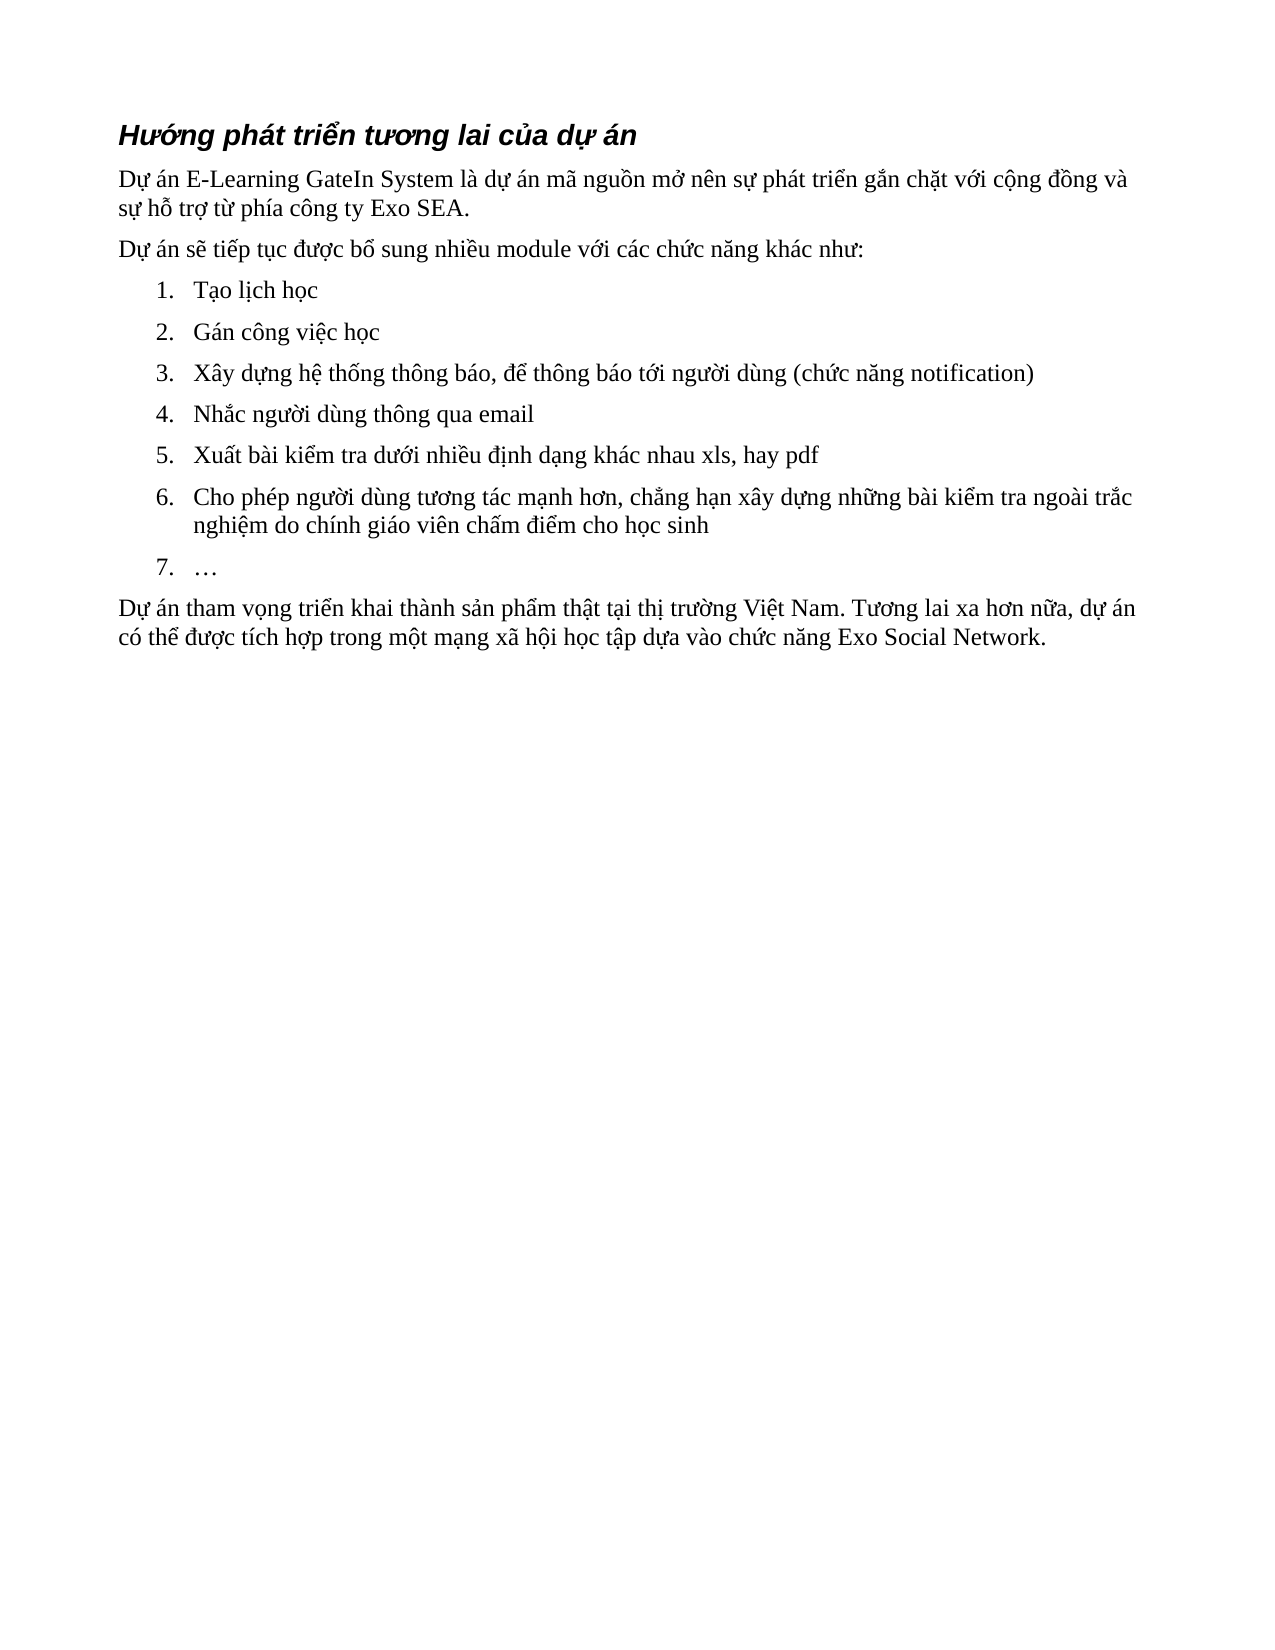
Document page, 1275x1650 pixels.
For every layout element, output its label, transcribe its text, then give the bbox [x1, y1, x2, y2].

text Dự án E-Learning GateIn System là dự án mã nguồn mở nên sự phát triển gắn chặt với cộng đồng và sự hỗ trợ từ phía công ty Exo SEA. [118, 164, 1157, 222]
subtitle Hướng phát triển tương lai của dự án [118, 118, 1157, 152]
list Xây dựng hệ thống thông báo, để thông báo tới người dùng (chức năng notification) [156, 358, 1157, 387]
text Dự án sẽ tiếp tục được bổ sung nhiều module với các chức năng khác như: [118, 234, 1157, 263]
list Nhắc người dùng thông qua email [156, 399, 1157, 428]
list Cho phép người dùng tương tác mạnh hơn, chẳng hạn xây dựng những bài kiểm tra ngoài trắc nghiệm do chính giáo viên chấm điểm cho học sinh [156, 482, 1157, 539]
list Xuất bài kiểm tra dưới nhiều định dạng khác nhau xls, hay pdf [156, 440, 1157, 469]
list … [156, 552, 1157, 580]
text Dự án tham vọng triển khai thành sản phẩm thật tại thị trường Việt Nam. Tương lai xa hơn nữa, dự án có thể được tích hợp trong một mạng xã hội học tập dựa vào chức năng Exo Social Network. [118, 593, 1157, 650]
list Tạo lịch học [156, 275, 1157, 304]
list Gán công việc học [156, 317, 1157, 345]
